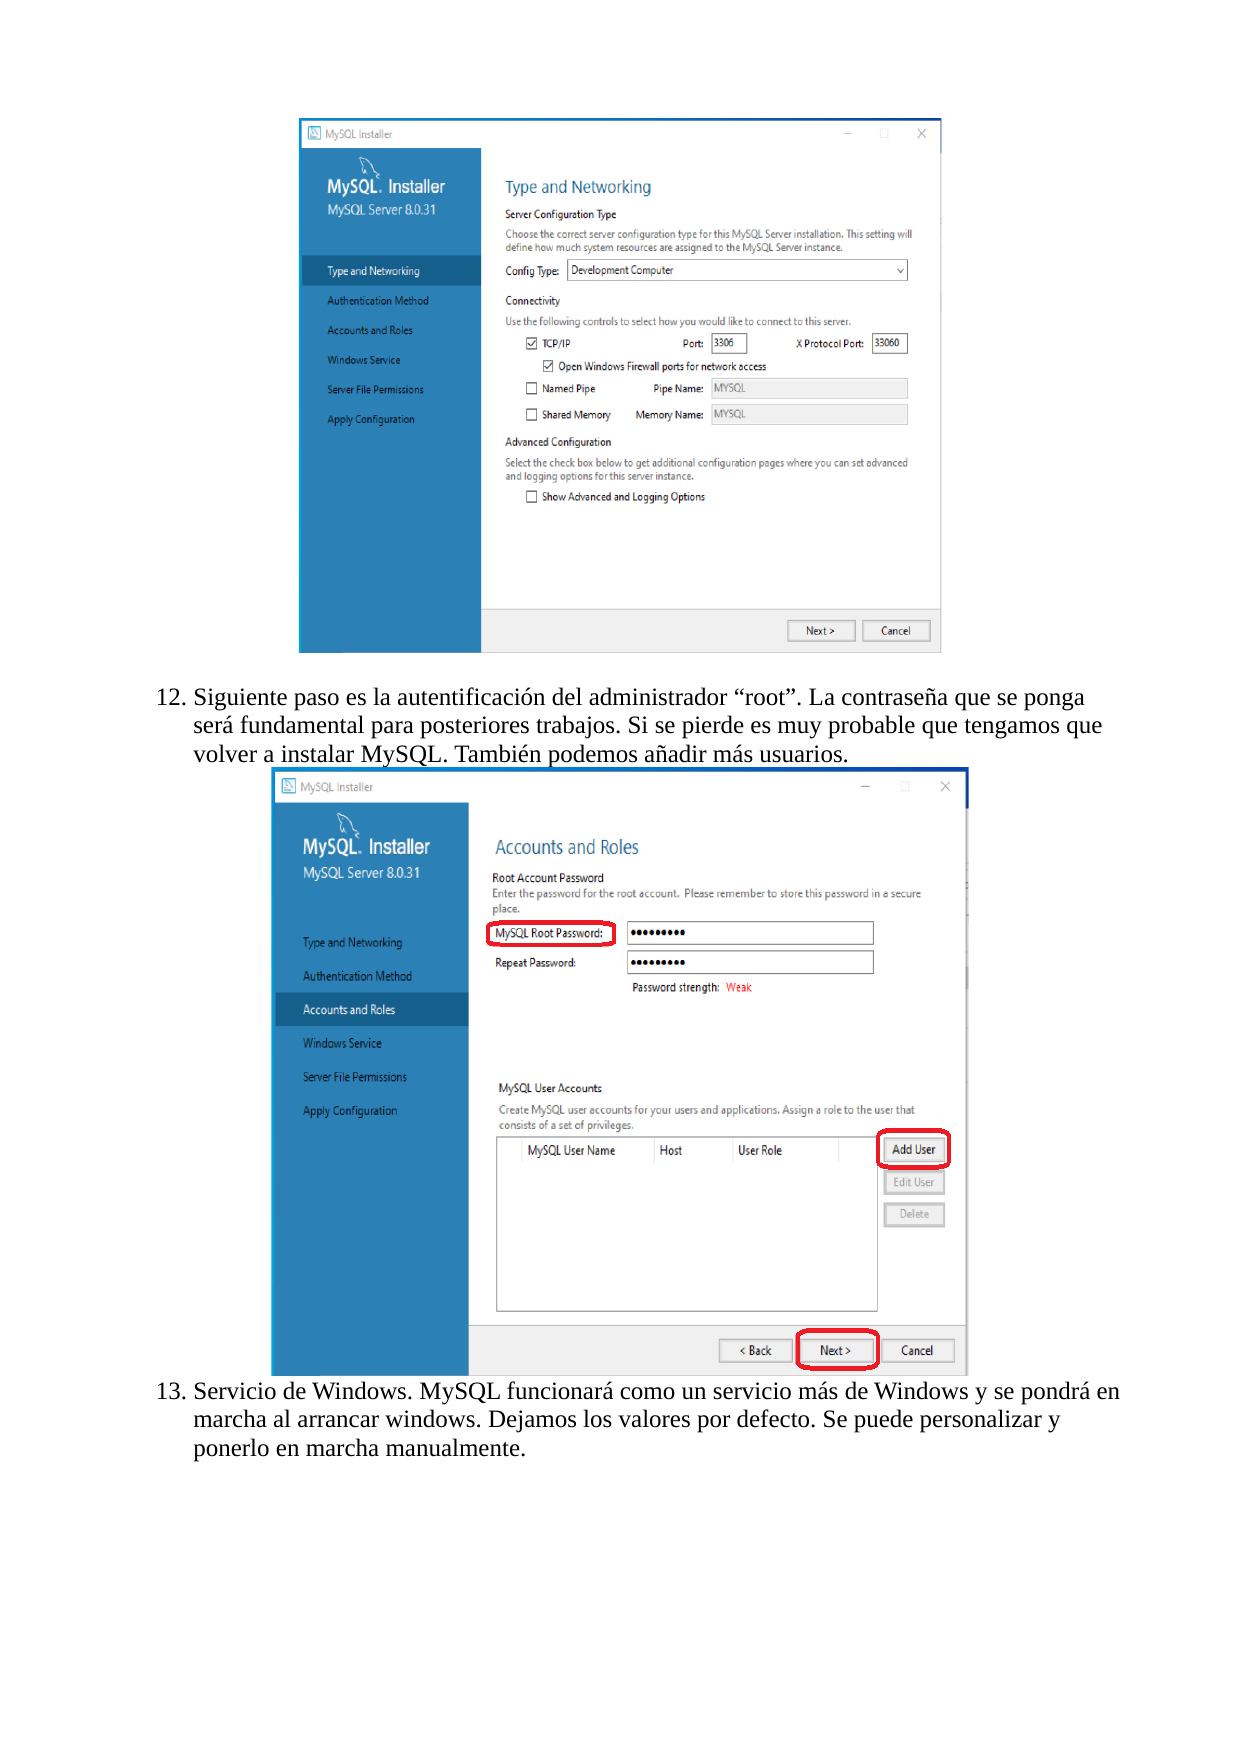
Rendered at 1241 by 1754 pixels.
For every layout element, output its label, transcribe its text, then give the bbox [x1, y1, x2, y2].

list Servicio de Windows. MySQL funcionará como un servicio más de Windows y se pondrá en marcha al arrancar windows. Dejamos los valores por defecto. Se puede personalizar y ponerlo en marcha manualmente. [156, 1227, 1122, 1462]
list Siguiente paso es la autentificación del administrador “root”. La contraseña que se ponga será fundamental para posteriores trabajos. Si se pierde es muy probable que tengamos que volver a instalar MySQL. También podemos añadir más usuarios. [156, 682, 1122, 768]
